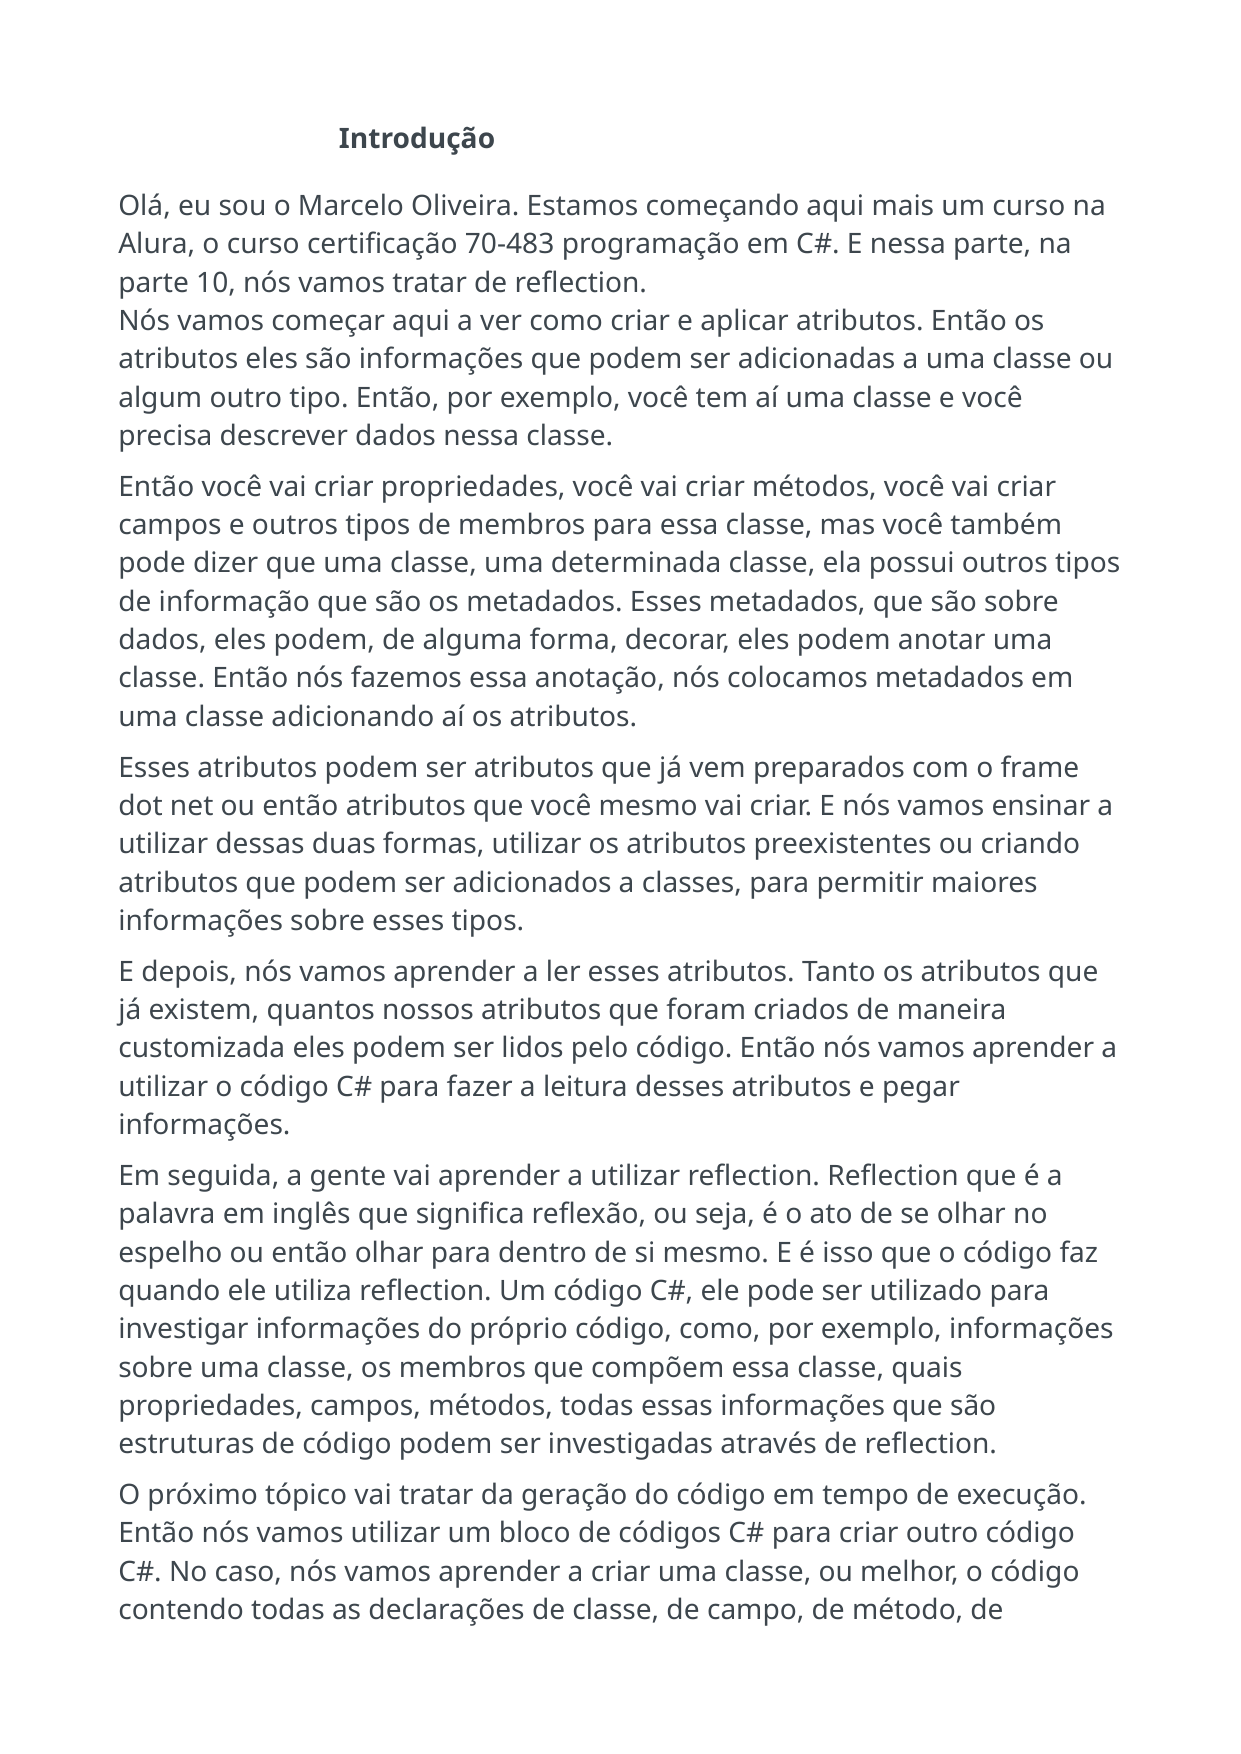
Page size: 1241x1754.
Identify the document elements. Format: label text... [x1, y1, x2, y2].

text Então você vai criar propriedades, você vai criar métodos, você vai criar campos e outros tipos de membros para essa classe, mas você também pode dizer que uma classe, uma determinada classe, ela possui outros tipos de informação que são os metadados. Esses metadados, que são sobre dados, eles podem, de alguma forma, decorar, eles podem anotar uma classe. Então nós fazemos essa anotação, nós colocamos metadados em uma classe adicionando aí os atributos. [118, 466, 1122, 734]
text E depois, nós vamos aprender a ler esses atributos. Tanto os atributos que já existem, quantos nossos atributos que foram criados de maneira customizada eles podem ser lidos pelo código. Então nós vamos aprender a utilizar o código C# para fazer a leitura desses atributos e pegar informações. [118, 951, 1122, 1143]
text Esses atributos podem ser atributos que já vem preparados com o frame dot net ou então atributos que você mesmo vai criar. E nós vamos ensinar a utilizar dessas duas formas, utilizar os atributos preexistentes ou criando atributos que podem ser adicionados a classes, para permitir maiores informações sobre esses tipos. [118, 747, 1122, 938]
text Em seguida, a gente vai aprender a utilizar reflection. Reflection que é a palavra em inglês que significa reflexão, ou seja, é o ato de se olhar no espelho ou então olhar para dentro de si mesmo. E é isso que o código faz quando ele utiliza reflection. Um código C#, ele pode ser utilizado para investigar informações do próprio código, como, por exemplo, informações sobre uma classe, os membros que compõem essa classe, quais propriedades, campos, métodos, todas essas informações que são estruturas de código podem ser investigadas através de reflection. [118, 1155, 1122, 1462]
text O próximo tópico vai tratar da geração do código em tempo de execução. Então nós vamos utilizar um bloco de códigos C# para criar outro código C#. No caso, nós vamos aprender a criar uma classe, ou melhor, o código contendo todas as declarações de classe, de campo, de método, de [118, 1474, 1122, 1628]
text Introdução [118, 118, 1122, 156]
text Olá, eu sou o Marcelo Oliveira. Estamos começando aqui mais um curso na Alura, o curso certificação 70-483 programação em C#. E nessa parte, na parte 10, nós vamos tratar de reflection. [118, 185, 1122, 300]
text Nós vamos começar aqui a ver como criar e aplicar atributos. Então os atributos eles são informações que podem ser adicionadas a uma classe ou algum outro tipo. Então, por exemplo, você tem aí uma classe e você precisa descrever dados nessa classe. [118, 300, 1122, 453]
